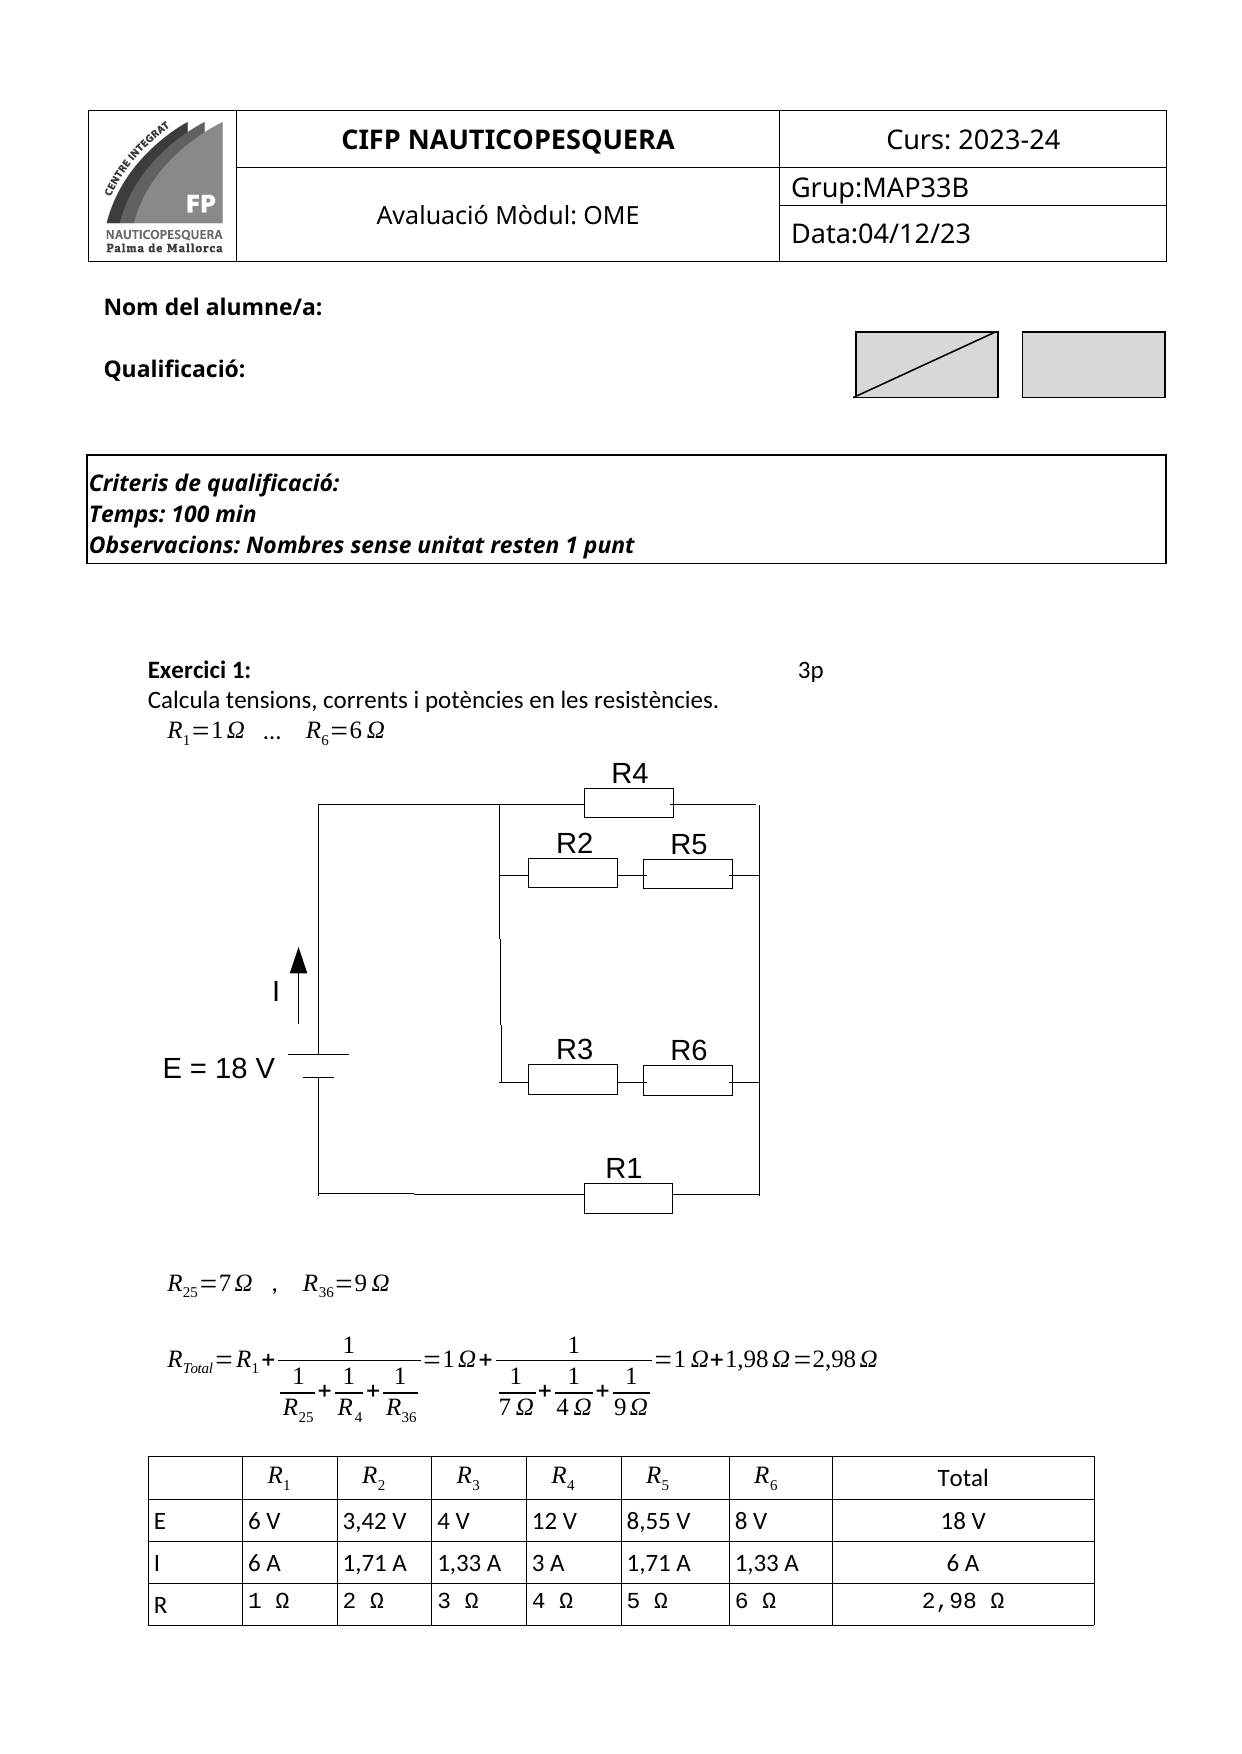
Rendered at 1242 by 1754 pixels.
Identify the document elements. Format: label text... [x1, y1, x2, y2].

table_cell 3 A [527, 1542, 621, 1583]
table_cell 1,33 A [432, 1542, 526, 1583]
table_cell 1,71 A [622, 1542, 729, 1583]
table_cell E [149, 1500, 242, 1541]
text Observacions: Nombres sense unitat resten 1 punt [89, 529, 1094, 560]
table_header [149, 1457, 242, 1499]
table_cell 1 Ω [243, 1584, 337, 1625]
table_cell 1,71 A [338, 1542, 431, 1583]
table_header [730, 1457, 832, 1499]
table_cell 1,33 A [730, 1542, 832, 1583]
table_cell 2 Ω [338, 1584, 431, 1625]
table_cell I [149, 1542, 242, 1583]
table_header [338, 1457, 431, 1499]
picture [100, 111, 229, 260]
table_cell 4 Ω [527, 1584, 621, 1625]
table_header [432, 1457, 526, 1499]
text Calcula tensions, corrents i potències en les resistències. [148, 684, 1094, 715]
table_header [243, 1457, 337, 1499]
table_cell 6 V [243, 1500, 337, 1541]
text , [148, 1267, 1094, 1301]
text Qualificació: [103, 353, 855, 384]
table_cell R [149, 1584, 242, 1625]
table_cell 18 V [833, 1500, 1094, 1541]
text … [148, 715, 1094, 748]
table_cell 2,98 Ω [833, 1584, 1094, 1625]
table_cell 12 V [527, 1500, 621, 1541]
table_header [622, 1457, 729, 1499]
text Temps: 100 min [89, 498, 1094, 529]
table_header [527, 1457, 621, 1499]
table_cell 4 V [432, 1500, 526, 1541]
table_cell 8,55 V [622, 1500, 729, 1541]
text Criteris de qualificació: [89, 467, 1094, 498]
table_cell 6 Ω [730, 1584, 832, 1625]
table_cell 6 A [833, 1542, 1094, 1583]
table_cell 3,42 V [338, 1500, 431, 1541]
text [999, 353, 1022, 384]
table_cell 3 Ω [432, 1584, 526, 1625]
table_header Total [833, 1457, 1094, 1499]
text Exercici 1: 3p [148, 654, 1094, 684]
table_cell 5 Ω [622, 1584, 729, 1625]
table_cell 8 V [730, 1500, 832, 1541]
table_cell 6 A [243, 1542, 337, 1583]
text Nom del alumne/a: [103, 290, 1094, 322]
